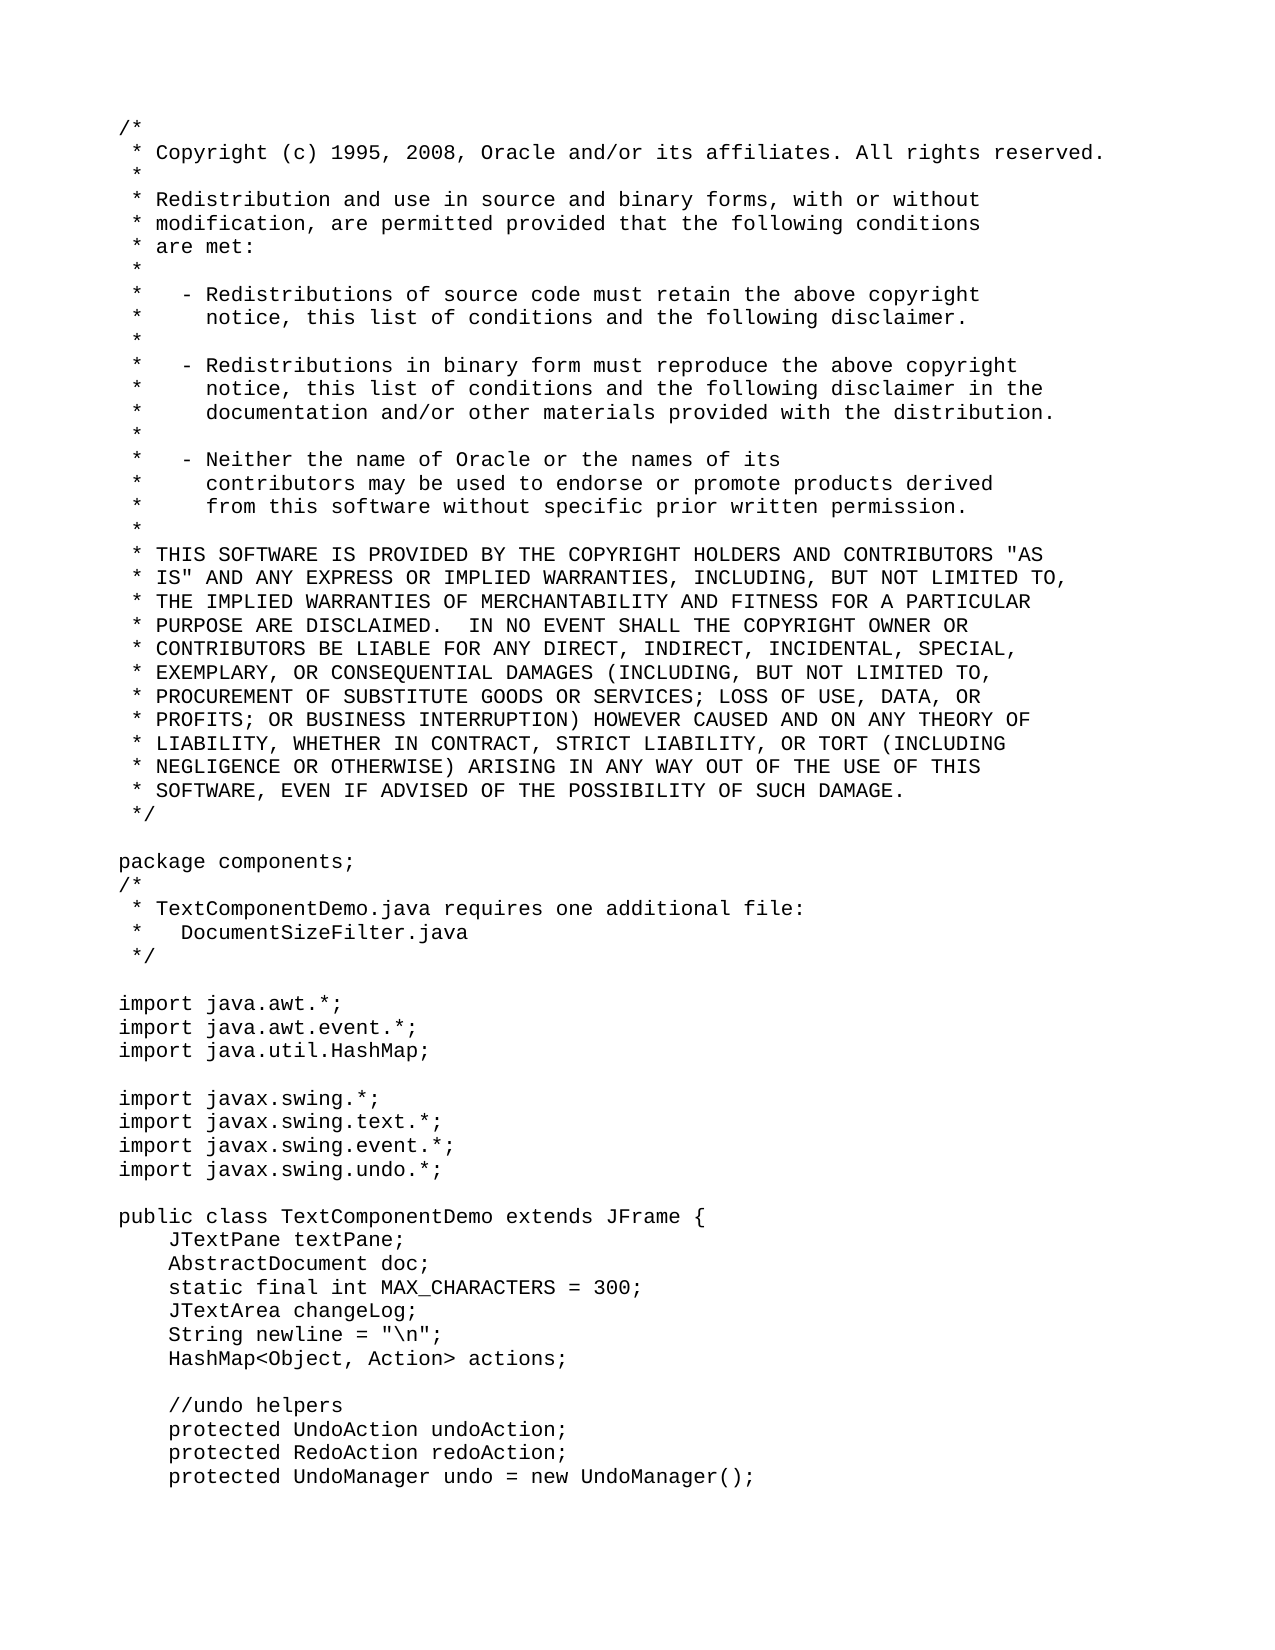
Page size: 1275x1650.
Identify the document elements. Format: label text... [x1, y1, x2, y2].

text * [118, 260, 1157, 284]
text * - Neither the name of Oracle or the names of its [118, 449, 1157, 473]
text * [118, 331, 1157, 354]
text HashMap<Object, Action> actions; [118, 1348, 1157, 1371]
text public class TextComponentDemo extends JFrame { [118, 1206, 1157, 1229]
text * notice, this list of conditions and the following disclaimer in the [118, 378, 1157, 402]
text * EXEMPLARY, OR CONSEQUENTIAL DAMAGES (INCLUDING, BUT NOT LIMITED TO, [118, 662, 1157, 686]
text * CONTRIBUTORS BE LIABLE FOR ANY DIRECT, INDIRECT, INCIDENTAL, SPECIAL, [118, 638, 1157, 662]
text protected UndoManager undo = new UndoManager(); [118, 1466, 1157, 1489]
text * THIS SOFTWARE IS PROVIDED BY THE COPYRIGHT HOLDERS AND CONTRIBUTORS "AS [118, 544, 1157, 567]
text import java.util.HashMap; [118, 1040, 1157, 1064]
text * [118, 426, 1157, 449]
text package components; [118, 851, 1157, 875]
text static final int MAX_CHARACTERS = 300; [118, 1277, 1157, 1300]
text import java.awt.event.*; [118, 1017, 1157, 1040]
text * are met: [118, 236, 1157, 260]
text */ [118, 946, 1157, 969]
text * Copyright (c) 1995, 2008, Oracle and/or its affiliates. All rights reserved. [118, 142, 1157, 165]
text * DocumentSizeFilter.java [118, 922, 1157, 946]
text JTextPane textPane; [118, 1229, 1157, 1253]
text import java.awt.*; [118, 993, 1157, 1017]
text * TextComponentDemo.java requires one additional file: [118, 898, 1157, 922]
text import javax.swing.event.*; [118, 1135, 1157, 1158]
text import javax.swing.*; [118, 1088, 1157, 1111]
text * - Redistributions of source code must retain the above copyright [118, 284, 1157, 307]
text * Redistribution and use in source and binary forms, with or without [118, 189, 1157, 213]
text * contributors may be used to endorse or promote products derived [118, 473, 1157, 496]
text * [118, 165, 1157, 189]
text * SOFTWARE, EVEN IF ADVISED OF THE POSSIBILITY OF SUCH DAMAGE. [118, 780, 1157, 804]
text * [118, 520, 1157, 544]
text protected RedoAction redoAction; [118, 1442, 1157, 1466]
text protected UndoAction undoAction; [118, 1419, 1157, 1442]
text */ [118, 804, 1157, 827]
text * LIABILITY, WHETHER IN CONTRACT, STRICT LIABILITY, OR TORT (INCLUDING [118, 733, 1157, 757]
text * PROCUREMENT OF SUBSTITUTE GOODS OR SERVICES; LOSS OF USE, DATA, OR [118, 686, 1157, 709]
text import javax.swing.undo.*; [118, 1158, 1157, 1182]
text * PURPOSE ARE DISCLAIMED. IN NO EVENT SHALL THE COPYRIGHT OWNER OR [118, 615, 1157, 638]
text * NEGLIGENCE OR OTHERWISE) ARISING IN ANY WAY OUT OF THE USE OF THIS [118, 757, 1157, 780]
text * - Redistributions in binary form must reproduce the above copyright [118, 354, 1157, 378]
text * IS" AND ANY EXPRESS OR IMPLIED WARRANTIES, INCLUDING, BUT NOT LIMITED TO, [118, 567, 1157, 591]
text * from this software without specific prior written permission. [118, 496, 1157, 520]
text import javax.swing.text.*; [118, 1111, 1157, 1135]
text //undo helpers [118, 1395, 1157, 1419]
text /* [118, 875, 1157, 898]
text * modification, are permitted provided that the following conditions [118, 213, 1157, 236]
text JTextArea changeLog; [118, 1300, 1157, 1324]
text String newline = "\n"; [118, 1324, 1157, 1348]
text * notice, this list of conditions and the following disclaimer. [118, 307, 1157, 331]
text * THE IMPLIED WARRANTIES OF MERCHANTABILITY AND FITNESS FOR A PARTICULAR [118, 591, 1157, 615]
text AbstractDocument doc; [118, 1253, 1157, 1277]
text * documentation and/or other materials provided with the distribution. [118, 402, 1157, 426]
text /* [118, 118, 1157, 142]
text * PROFITS; OR BUSINESS INTERRUPTION) HOWEVER CAUSED AND ON ANY THEORY OF [118, 709, 1157, 733]
